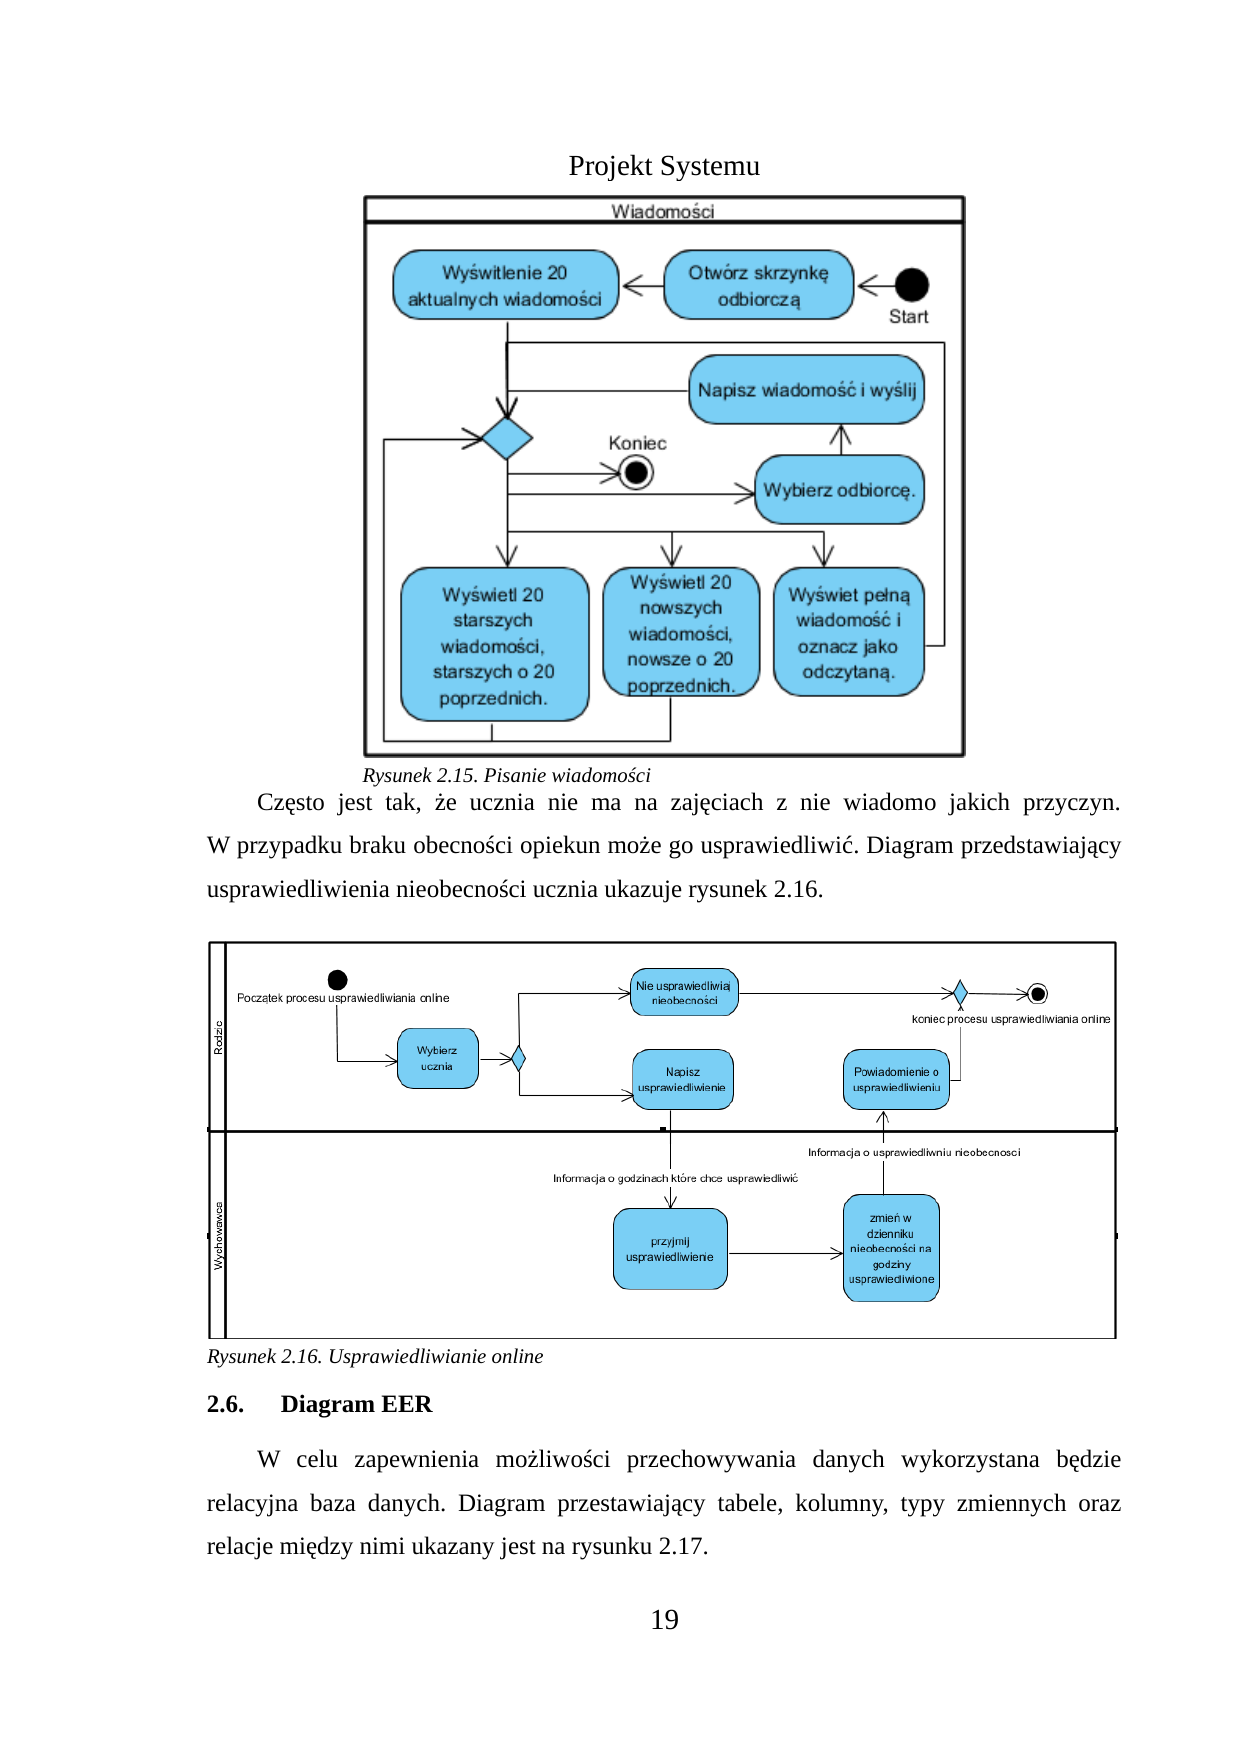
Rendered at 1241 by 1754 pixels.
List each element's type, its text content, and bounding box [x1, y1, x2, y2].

picture [208, 941, 1117, 1339]
subtitle Diagram EER [207, 1389, 1122, 1418]
text Rysunek 2.15. Pisanie wiadomości [362, 194, 966, 787]
picture [363, 195, 966, 758]
text Rysunek 2.16. Usprawiedliwianie online [207, 941, 1118, 1368]
text Często jest tak, że ucznia nie ma na zajęciach z nie wiadomo jakich przyczyn. W przypadku braku obecności opiekun może go usprawiedliwić. Diagram przedstawiający usprawiedliwienia nieobecności ucznia ukazuje rysunek 2.16. [207, 787, 1122, 902]
text W celu zapewnienia możliwości przechowywania danych wykorzystana będzie relacyjna baza danych. Diagram przestawiający tabele, kolumny, typy zmiennych oraz relacje między nimi ukazany jest na rysunku 2.17. [207, 1444, 1122, 1559]
